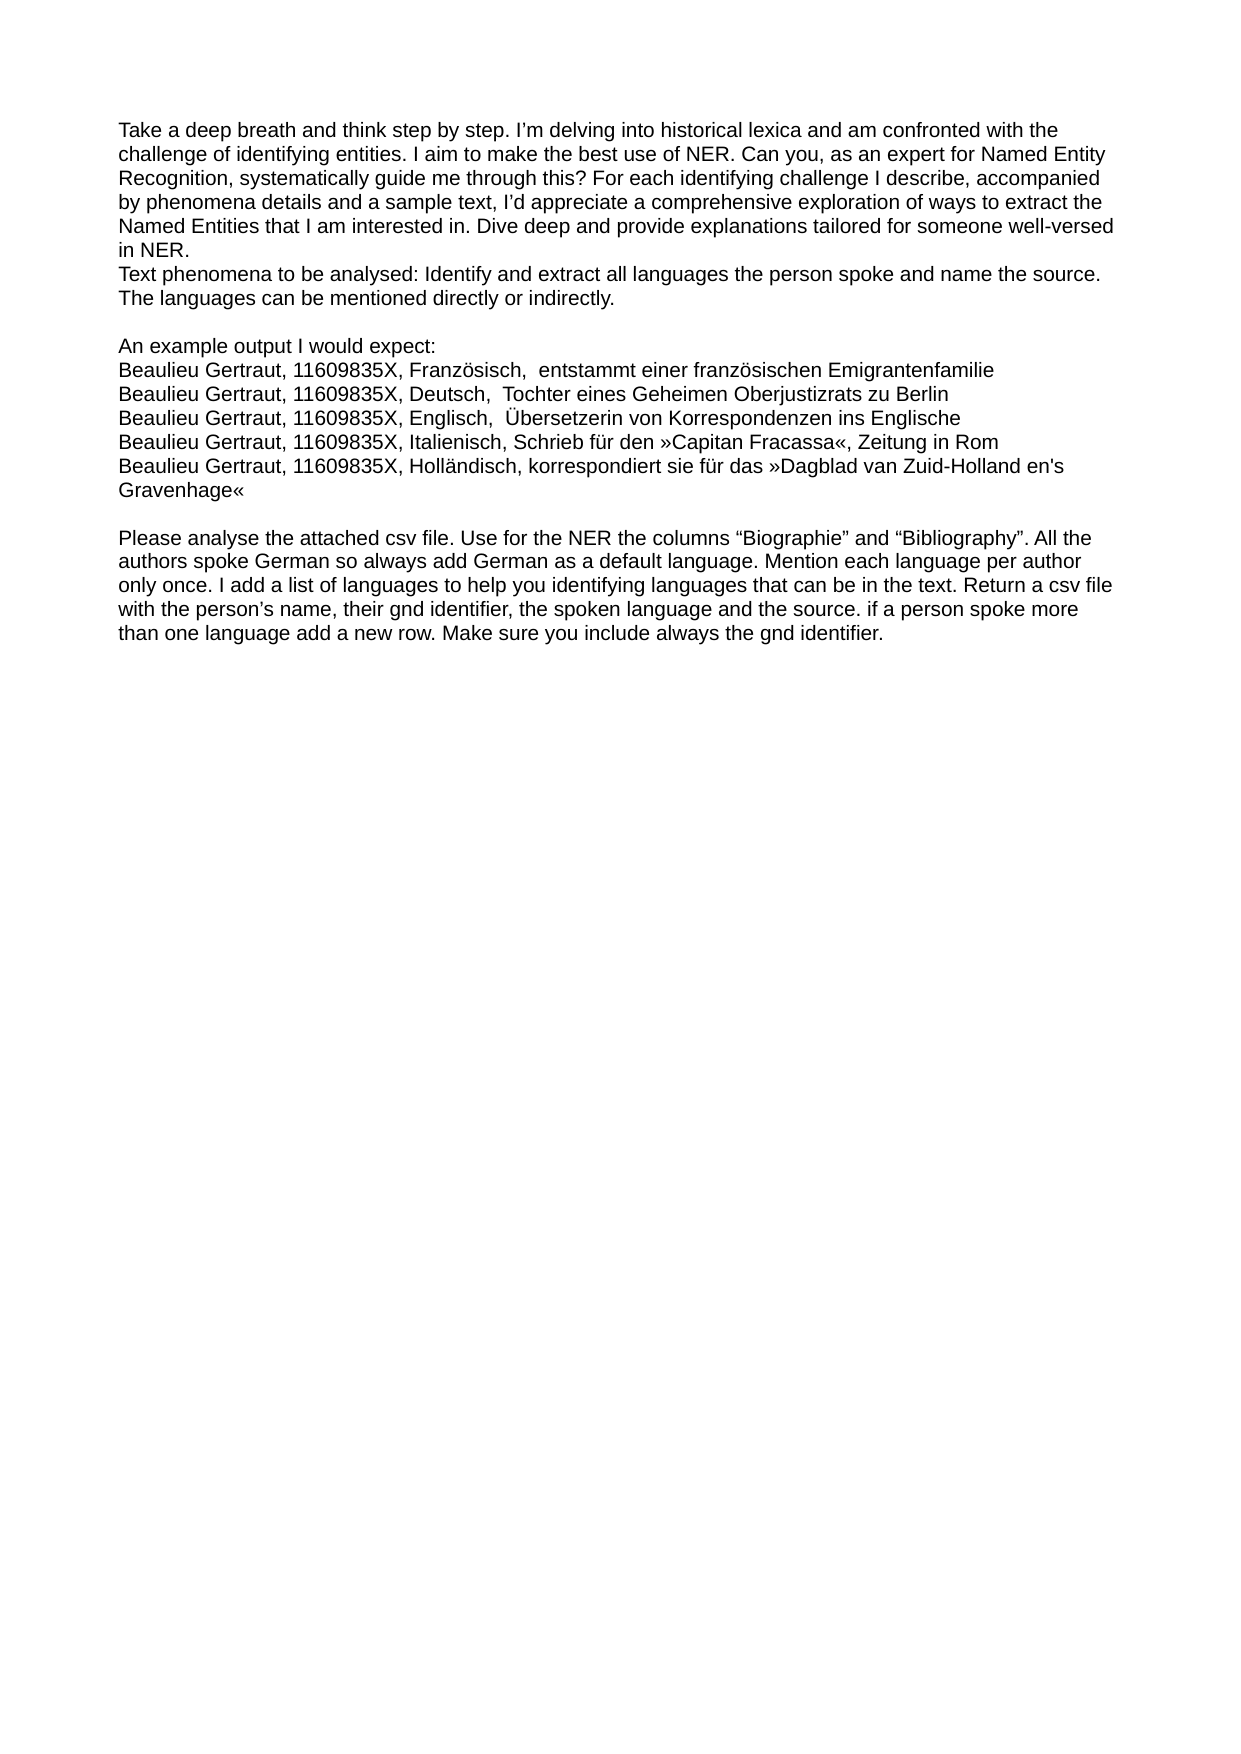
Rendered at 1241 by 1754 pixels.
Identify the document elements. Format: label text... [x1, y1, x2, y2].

text Please analyse the attached csv file. Use for the NER the columns “Biographie” and “Bibliography”. All the authors spoke German so always add German as a default language. Mention each language per author only once. I add a list of languages to help you identifying languages that can be in the text. Return a csv file with the person’s name, their gnd identifier, the spoken language and the source. if a person spoke more than one language add a new row. Make sure you include always the gnd identifier. [118, 525, 1122, 645]
text Beaulieu Gertraut, 11609835X, Italienisch, Schrieb für den »Capitan Fracassa«, Zeitung in Rom [118, 429, 1122, 453]
text Text phenomena to be analysed: Identify and extract all languages the person spoke and name the source. The languages can be mentioned directly or indirectly. [118, 262, 1122, 310]
text Beaulieu Gertraut, 11609835X, Holländisch, korrespondiert sie für das »Dagblad van Zuid-Holland en's Gravenhage« [118, 453, 1122, 501]
text Take a deep breath and think step by step. I’m delving into historical lexica and am confronted with the challenge of identifying entities. I aim to make the best use of NER. Can you, as an expert for Named Entity Recognition, systematically guide me through this? For each identifying challenge I describe, accompanied by phenomena details and a sample text, I’d appreciate a comprehensive exploration of ways to extract the Named Entities that I am interested in. Dive deep and provide explanations tailored for someone well-versed in NER. [118, 118, 1122, 262]
text Beaulieu Gertraut, 11609835X, Deutsch, Tochter eines Geheimen Oberjustizrats zu Berlin [118, 382, 1122, 406]
text Beaulieu Gertraut, 11609835X, Französisch, entstammt einer französischen Emigrantenfamilie [118, 358, 1122, 382]
text Beaulieu Gertraut, 11609835X, Englisch, Übersetzerin von Korrespondenzen ins Englische [118, 406, 1122, 429]
text An example output I would expect: [118, 334, 1122, 358]
